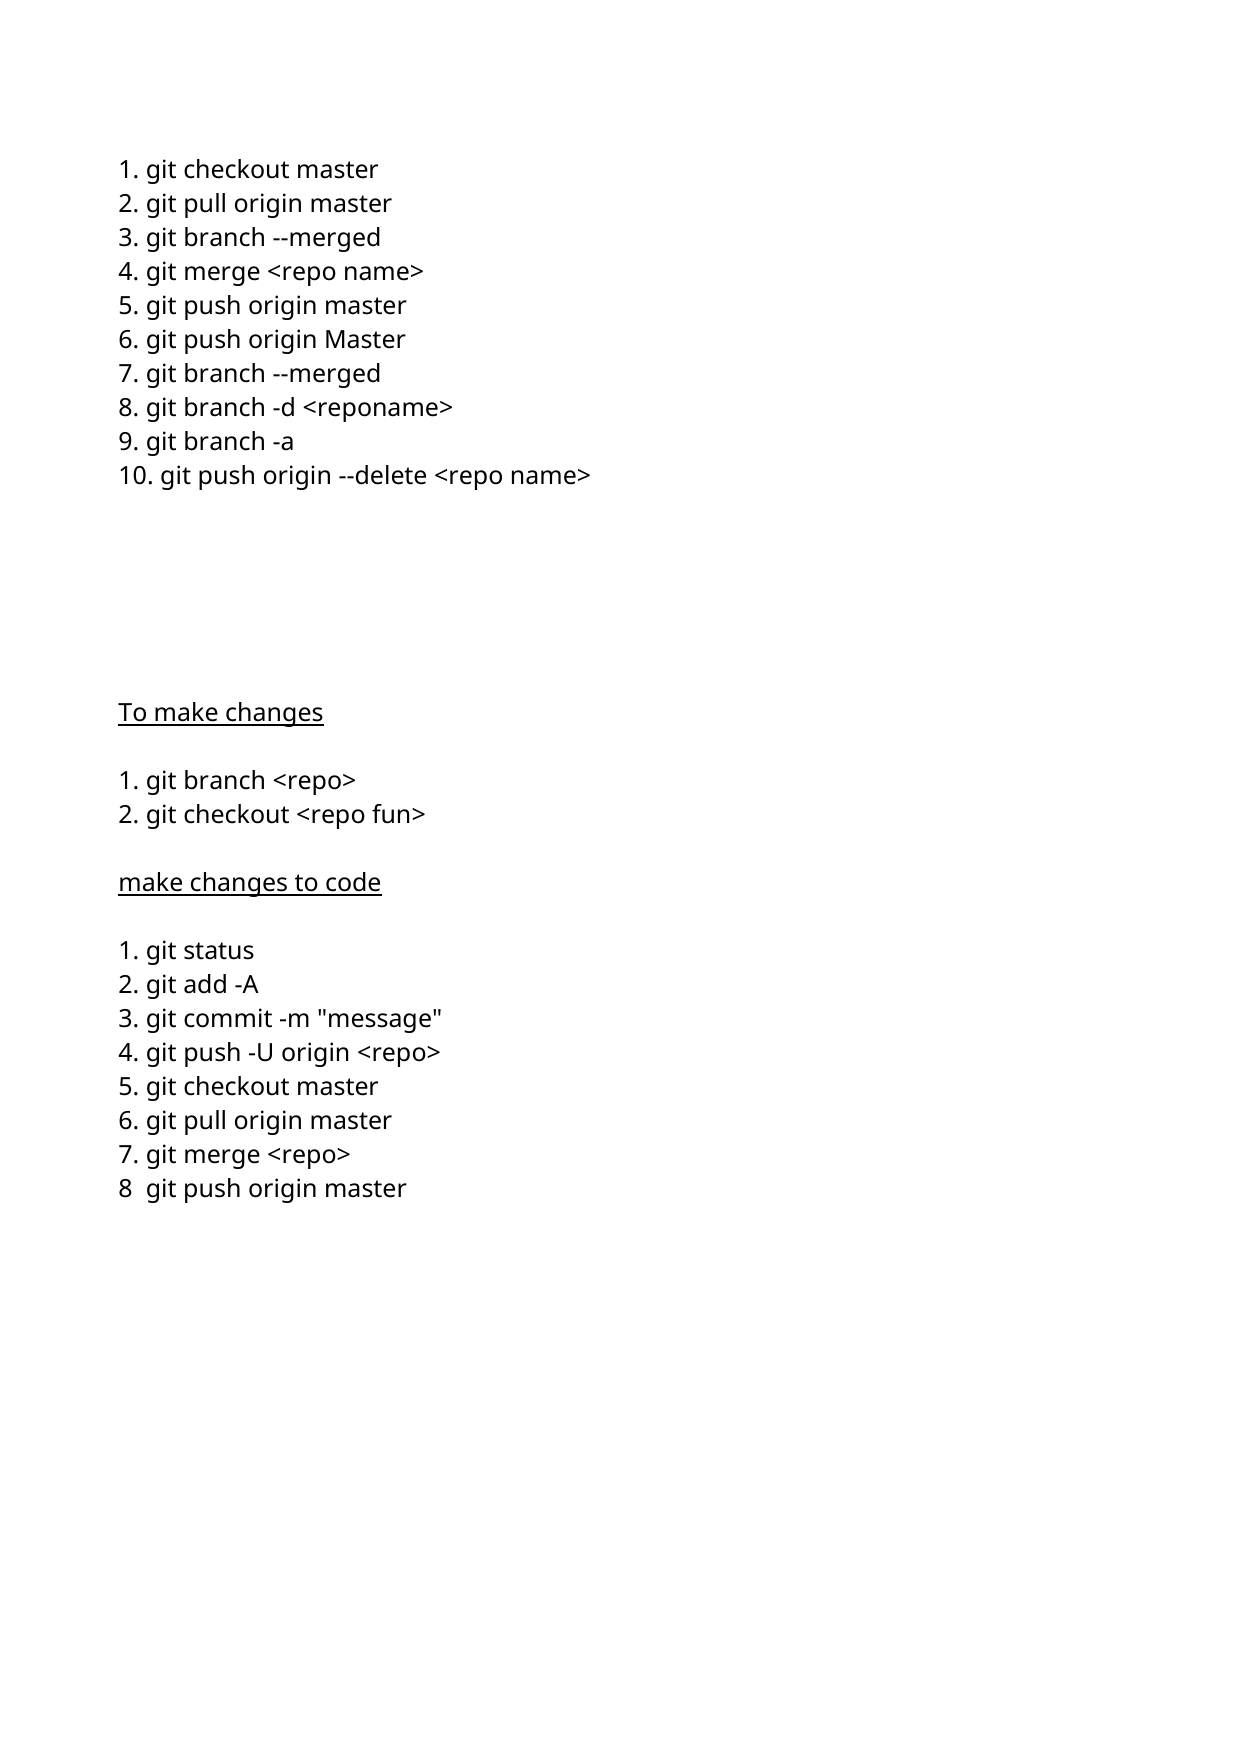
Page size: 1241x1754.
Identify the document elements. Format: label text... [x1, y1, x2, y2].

text 2. git checkout <repo fun> [118, 797, 1122, 831]
text 5. git checkout master [118, 1069, 1122, 1103]
text To make changes [118, 695, 1122, 729]
text 6. git pull origin master [118, 1103, 1122, 1137]
text 1. git checkout master [118, 152, 1122, 186]
text 7. git branch --merged [118, 356, 1122, 390]
text 3. git branch --merged [118, 220, 1122, 254]
text 6. git push origin Master [118, 322, 1122, 356]
text 8 git push origin master [118, 1171, 1122, 1205]
text 10. git push origin --delete <repo name> [118, 458, 1122, 492]
text 9. git branch -a [118, 424, 1122, 458]
text make changes to code [118, 865, 1122, 899]
text 1. git branch <repo> [118, 763, 1122, 797]
text 5. git push origin master [118, 288, 1122, 322]
text 1. git status [118, 933, 1122, 967]
text 4. git push -U origin <repo> [118, 1035, 1122, 1069]
text 7. git merge <repo> [118, 1137, 1122, 1171]
text 8. git branch -d <reponame> [118, 390, 1122, 424]
text 3. git commit -m "message" [118, 1001, 1122, 1035]
text 4. git merge <repo name> [118, 254, 1122, 288]
text 2. git add -A [118, 967, 1122, 1001]
text 2. git pull origin master [118, 186, 1122, 220]
